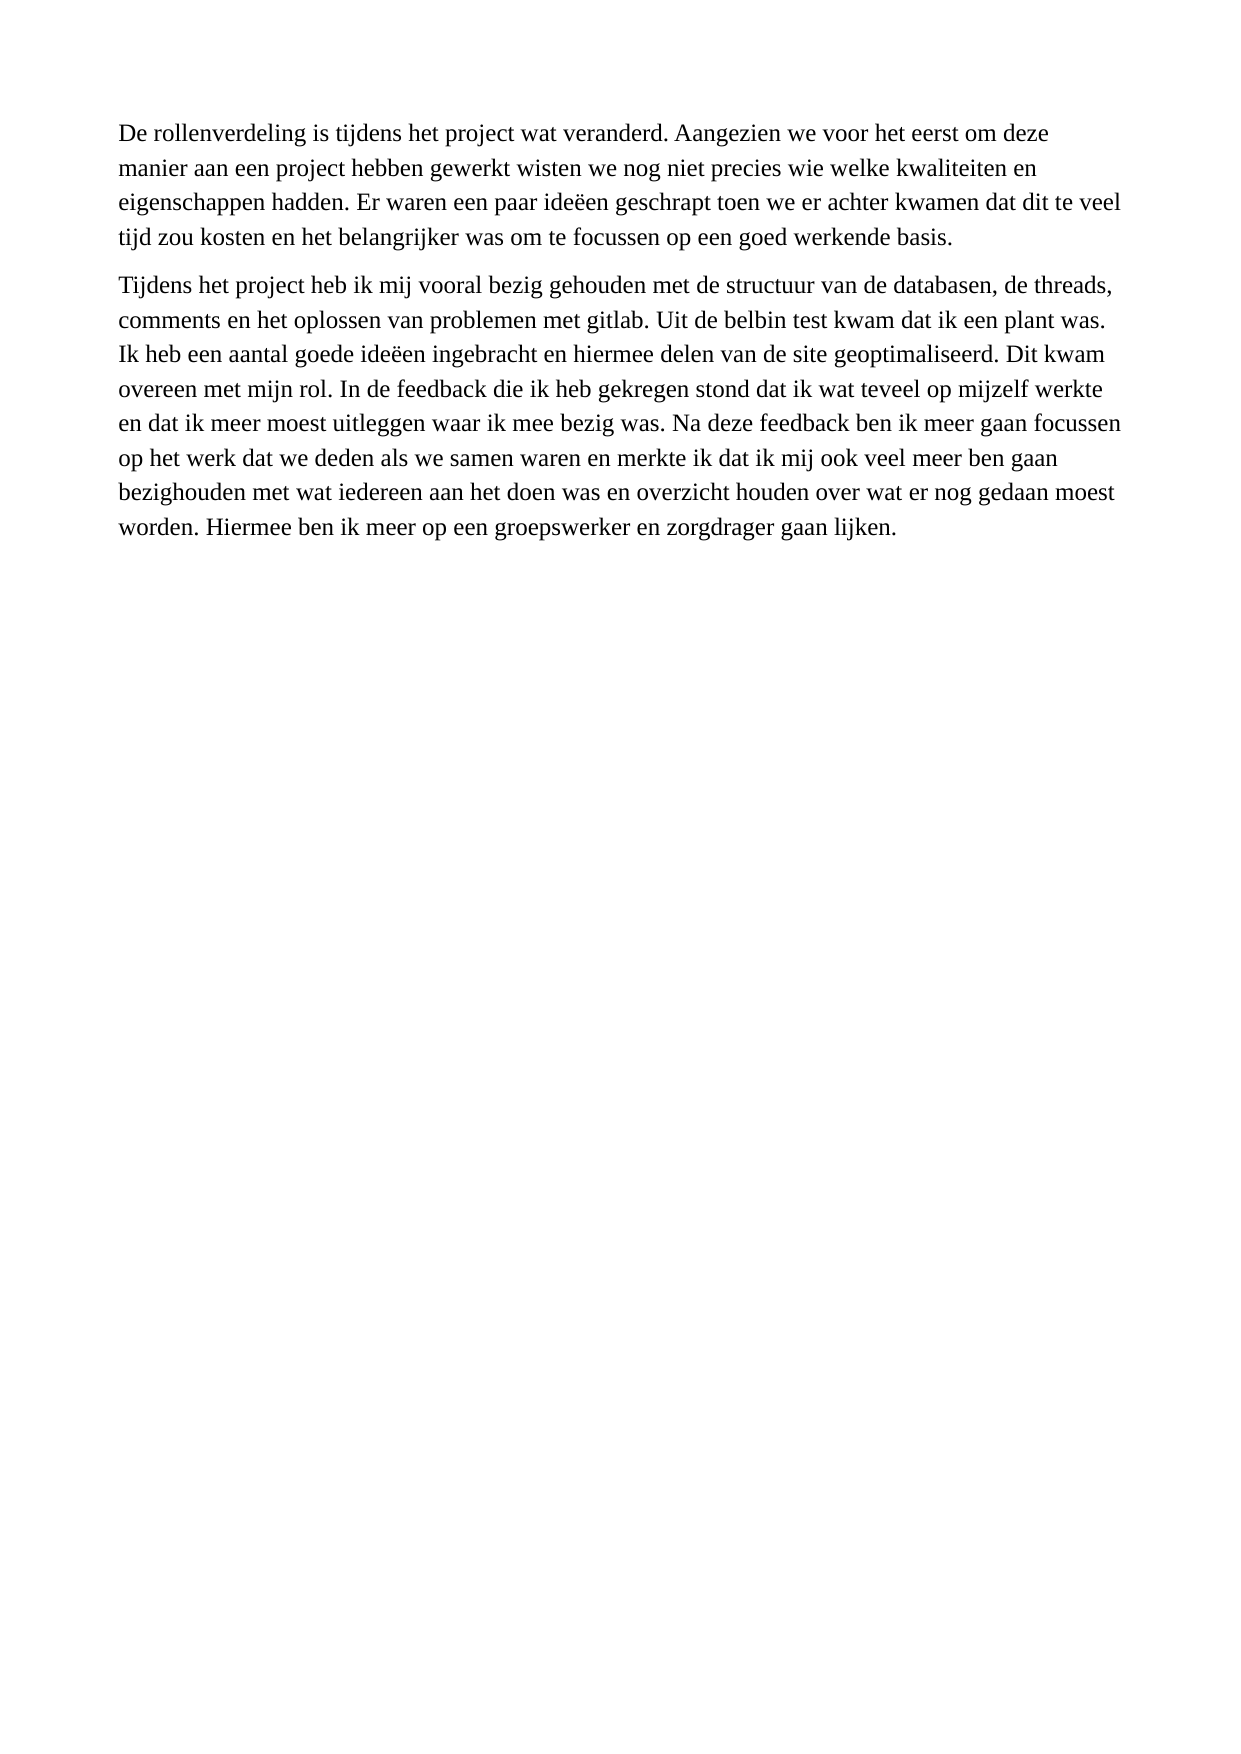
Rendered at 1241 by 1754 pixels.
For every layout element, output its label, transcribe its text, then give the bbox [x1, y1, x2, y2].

text Tijdens het project heb ik mij vooral bezig gehouden met de structuur van de databasen, de threads, comments en het oplossen van problemen met gitlab. Uit de belbin test kwam dat ik een plant was. Ik heb een aantal goede ideëen ingebracht en hiermee delen van de site geoptimaliseerd. Dit kwam overeen met mijn rol. In de feedback die ik heb gekregen stond dat ik wat teveel op mijzelf werkte en dat ik meer moest uitleggen waar ik mee bezig was. Na deze feedback ben ik meer gaan focussen op het werk dat we deden als we samen waren en merkte ik dat ik mij ook veel meer ben gaan bezighouden met wat iedereen aan het doen was en overzicht houden over wat er nog gedaan moest worden. Hiermee ben ik meer op een groepswerker en zorgdrager gaan lijken. [118, 271, 1122, 541]
text De rollenverdeling is tijdens het project wat veranderd. Aangezien we voor het eerst om deze manier aan een project hebben gewerkt wisten we nog niet precies wie welke kwaliteiten en eigenschappen hadden. Er waren een paar ideëen geschrapt toen we er achter kwamen dat dit te veel tijd zou kosten en het belangrijker was om te focussen op een goed werkende basis. [118, 118, 1122, 250]
